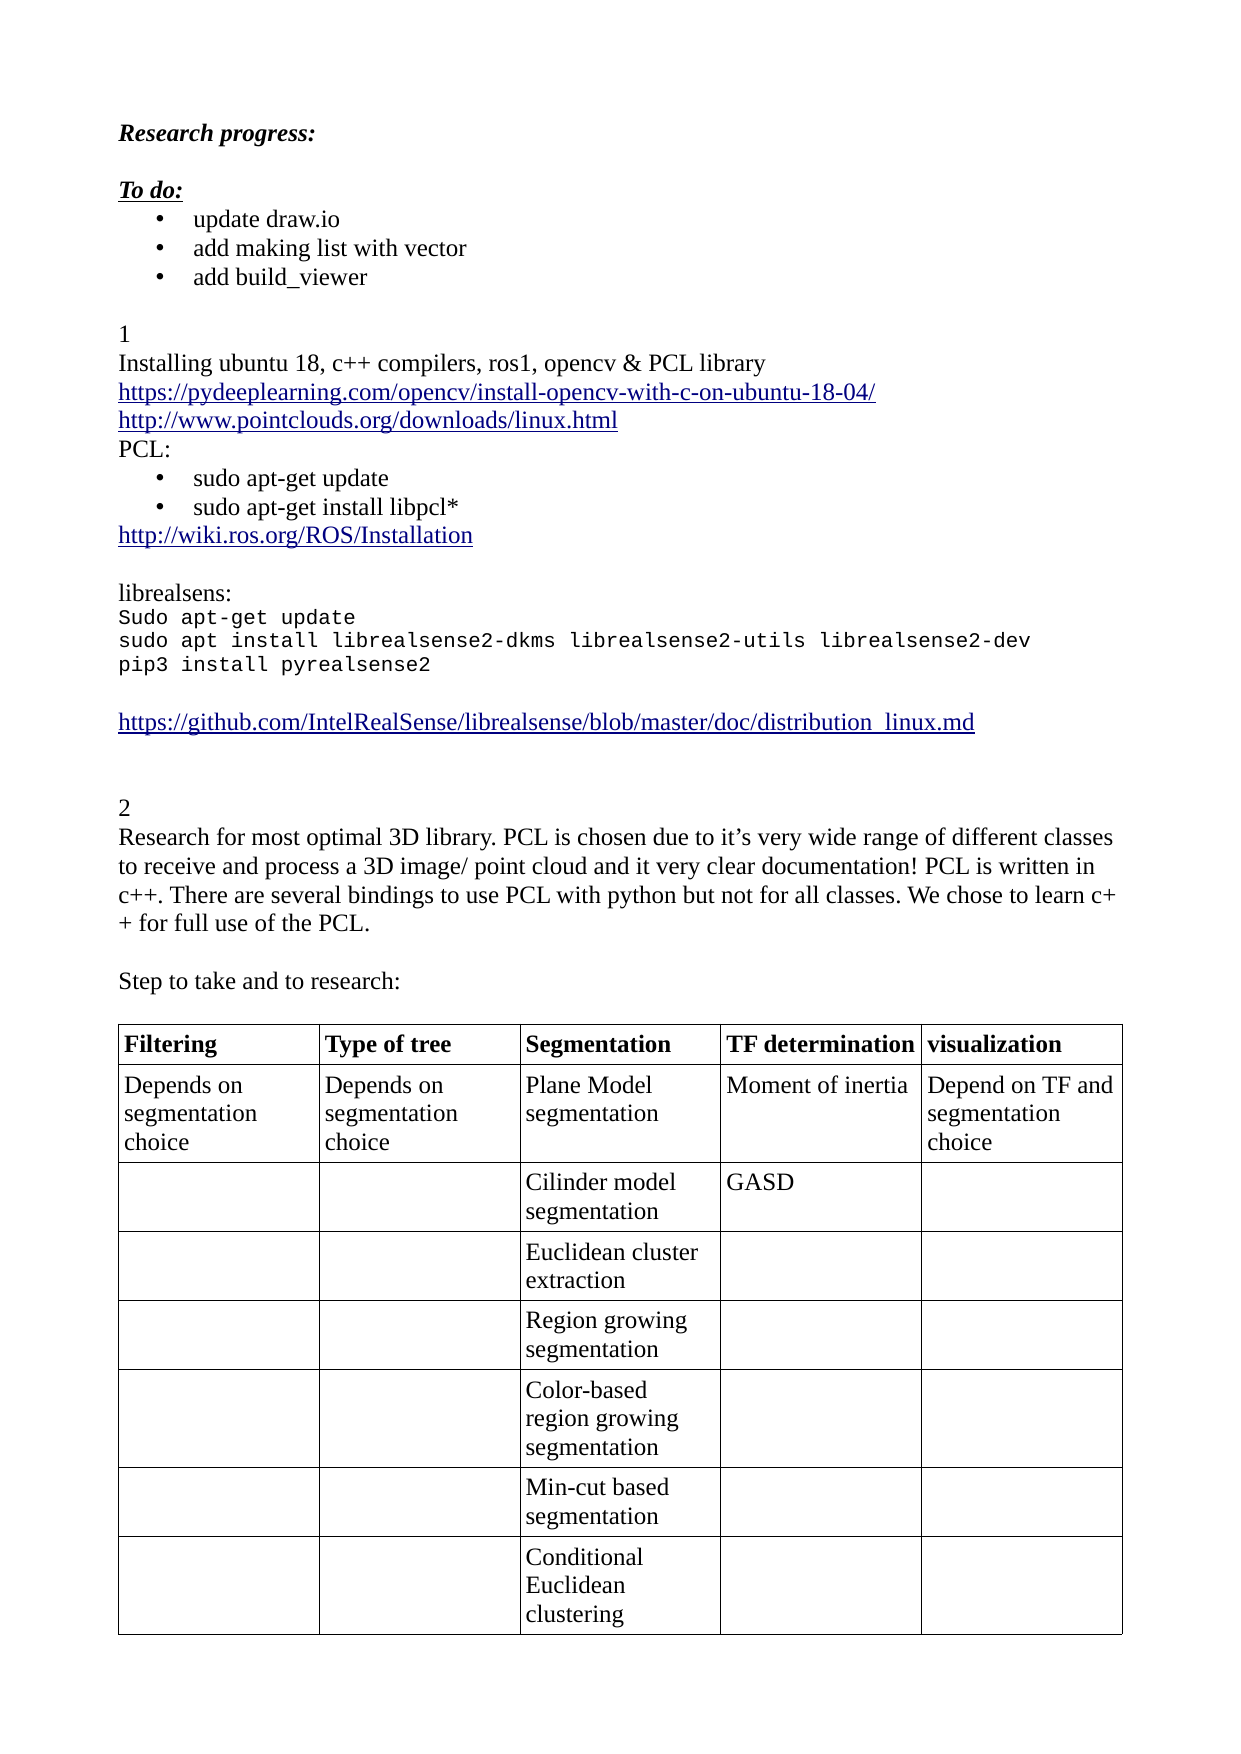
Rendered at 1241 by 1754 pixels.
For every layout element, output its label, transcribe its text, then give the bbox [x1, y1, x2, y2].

text Research progress: [118, 118, 1122, 147]
table_header visualization [922, 1025, 1122, 1064]
list update draw.io [156, 204, 1122, 233]
text http://wiki.ros.org/ROS/Installation [118, 521, 1122, 549]
table_cell Depend on TF and segmentation choice [922, 1065, 1122, 1162]
table_cell [119, 1468, 319, 1536]
table_cell Plane Model segmentation [521, 1065, 720, 1162]
table_cell [320, 1370, 520, 1467]
text Research for most optimal 3D library. PCL is chosen due to it’s very wide range of different classes to receive and process a 3D image/ point cloud and it very clear documentation! PCL is written in c++. There are several bindings to use PCL with python but not for all classes. We chose to learn c++ for full use of the PCL. [118, 822, 1122, 937]
table_header TF determination [721, 1025, 921, 1064]
table_cell [922, 1232, 1122, 1300]
text http://www.pointclouds.org/downloads/linux.html [118, 406, 1122, 434]
table_cell Moment of inertia [721, 1065, 921, 1162]
table_cell [119, 1301, 319, 1369]
table_cell [320, 1301, 520, 1369]
table_cell [119, 1537, 319, 1633]
text PCL: [118, 434, 1122, 463]
text 2 [118, 793, 1122, 822]
table_cell Cilinder model segmentation [521, 1163, 720, 1231]
table_cell [320, 1232, 520, 1300]
text 1 [118, 319, 1122, 348]
table_cell [721, 1468, 921, 1536]
table_cell [922, 1301, 1122, 1369]
list sudo apt-get update [156, 463, 1122, 492]
table_cell [721, 1537, 921, 1633]
text librealsens: [118, 578, 1122, 607]
text To do: [118, 176, 1122, 204]
table_cell Conditional Euclidean clustering [521, 1537, 720, 1633]
text https://pydeeplearning.com/opencv/install-opencv-with-c-on-ubuntu-18-04/ [118, 377, 1122, 406]
table_cell [320, 1537, 520, 1633]
text Installing ubuntu 18, c++ compilers, ros1, opencv & PCL library [118, 348, 1122, 377]
table_header Filtering [119, 1025, 319, 1064]
table_cell [320, 1468, 520, 1536]
table_cell [119, 1370, 319, 1467]
table_cell Color-based region growing segmentation [521, 1370, 720, 1467]
list sudo apt-get install libpcl* [156, 492, 1122, 521]
list add making list with vector [156, 233, 1122, 262]
table_cell Depends on segmentation choice [119, 1065, 319, 1162]
table_cell Min-cut based segmentation [521, 1468, 720, 1536]
text pip3 install pyrealsense2 [118, 654, 1122, 678]
table_cell Region growing segmentation [521, 1301, 720, 1369]
list add build_viewer [156, 262, 1122, 291]
text https://github.com/IntelRealSense/librealsense/blob/master/doc/distribution_linux.md [118, 707, 1122, 736]
table_cell [922, 1163, 1122, 1231]
table_header Type of tree [320, 1025, 520, 1064]
table_header Segmentation [521, 1025, 720, 1064]
table_cell [721, 1370, 921, 1467]
table_cell [119, 1232, 319, 1300]
table_cell Euclidean cluster extraction [521, 1232, 720, 1300]
table_cell [922, 1537, 1122, 1633]
table_cell [721, 1301, 921, 1369]
table_cell [320, 1163, 520, 1231]
table_cell [922, 1468, 1122, 1536]
table_cell Depends on segmentation choice [320, 1065, 520, 1162]
table_cell [119, 1163, 319, 1231]
table_cell [922, 1370, 1122, 1467]
table_cell [721, 1232, 921, 1300]
text Sudo apt-get update [118, 607, 1122, 631]
text Step to take and to research: [118, 966, 1122, 995]
table_cell GASD [721, 1163, 921, 1231]
text sudo apt install librealsense2-dkms librealsense2-utils librealsense2-dev [118, 631, 1122, 654]
